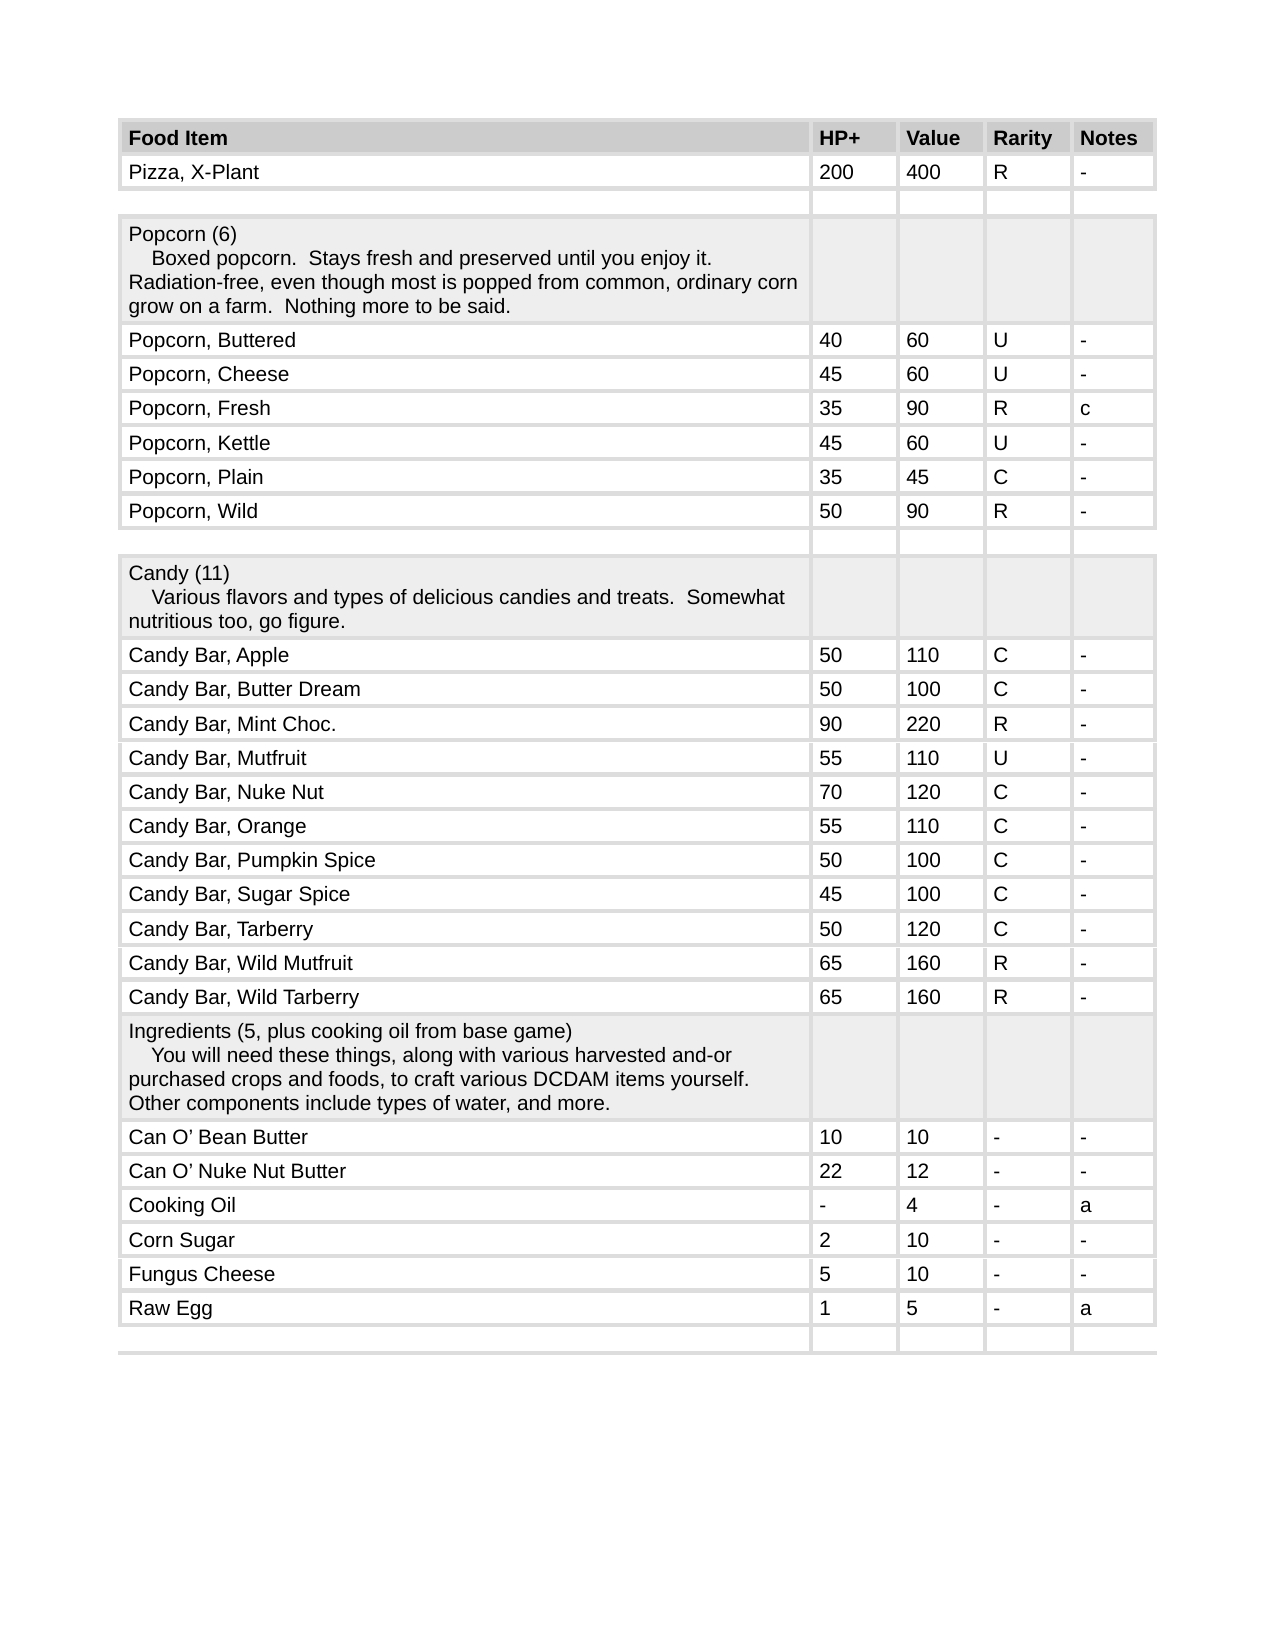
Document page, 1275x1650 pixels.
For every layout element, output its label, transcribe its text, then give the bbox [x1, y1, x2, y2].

table_cell 60 [900, 427, 983, 457]
table_cell [900, 219, 983, 321]
table_header Value [900, 122, 983, 152]
table_cell 5 [813, 1259, 896, 1288]
table_cell Candy Bar, Nuke Nut [122, 777, 809, 807]
table_cell - [1074, 743, 1153, 772]
table_cell 90 [900, 393, 983, 423]
table_cell U [987, 743, 1070, 772]
table_cell [813, 1327, 896, 1351]
table_cell 22 [813, 1156, 896, 1186]
table_header Notes [1074, 122, 1153, 152]
table_cell 45 [900, 461, 983, 491]
table_cell 90 [900, 496, 983, 526]
table_cell [1074, 1016, 1153, 1118]
table_cell [813, 1016, 896, 1118]
table_cell [1074, 1327, 1157, 1351]
table_cell - [1074, 427, 1153, 457]
table_cell 50 [813, 845, 896, 875]
table_cell [987, 1016, 1070, 1118]
table_cell 120 [900, 913, 983, 943]
table_cell - [1074, 777, 1153, 807]
table_cell 50 [813, 913, 896, 943]
table_cell C [987, 879, 1070, 909]
table_cell Raw Egg [122, 1293, 809, 1323]
table_cell - [1074, 674, 1153, 704]
table_cell [987, 219, 1070, 321]
table_cell - [987, 1224, 1070, 1254]
table_cell Popcorn, Kettle [122, 427, 809, 457]
table_cell Cooking Oil [122, 1190, 809, 1220]
table_cell 110 [900, 743, 983, 772]
table_cell 120 [900, 777, 983, 807]
table_cell R [987, 948, 1070, 977]
table_cell 50 [813, 496, 896, 526]
table_cell R [987, 982, 1070, 1012]
table_cell - [987, 1259, 1070, 1288]
table_cell - [1074, 1122, 1153, 1152]
table_cell 100 [900, 845, 983, 875]
table_cell 65 [813, 948, 896, 977]
table_cell U [987, 325, 1070, 355]
table_cell 220 [900, 708, 983, 738]
table_cell 100 [900, 879, 983, 909]
table_cell 200 [813, 156, 896, 186]
table_cell c [1074, 393, 1153, 423]
table_cell - [813, 1190, 896, 1220]
table_cell 110 [900, 640, 983, 670]
table_cell 65 [813, 982, 896, 1012]
table_cell 160 [900, 948, 983, 977]
table_cell 10 [813, 1122, 896, 1152]
table_cell Pizza, X-Plant [122, 156, 809, 186]
table_cell Popcorn, Wild [122, 496, 809, 526]
table_cell [1074, 219, 1153, 321]
table_cell 12 [900, 1156, 983, 1186]
table_cell - [1074, 461, 1153, 491]
table_cell - [1074, 982, 1153, 1012]
table_cell Candy Bar, Butter Dream [122, 674, 809, 704]
table_cell C [987, 913, 1070, 943]
table_cell [987, 530, 1070, 554]
table_cell 2 [813, 1224, 896, 1254]
table_cell - [987, 1156, 1070, 1186]
table_cell Can O’ Nuke Nut Butter [122, 1156, 809, 1186]
table_cell - [987, 1190, 1070, 1220]
table_cell a [1074, 1190, 1153, 1220]
table_cell - [1074, 879, 1153, 909]
table_cell R [987, 708, 1070, 738]
table_cell 90 [813, 708, 896, 738]
table_cell 40 [813, 325, 896, 355]
table_cell - [1074, 845, 1153, 875]
table_cell 100 [900, 674, 983, 704]
table_cell [813, 219, 896, 321]
table_cell 45 [813, 427, 896, 457]
table_cell Candy Bar, Tarberry [122, 913, 809, 943]
table_cell Popcorn, Buttered [122, 325, 809, 355]
table_cell 110 [900, 811, 983, 841]
table_cell - [1074, 913, 1153, 943]
table_cell R [987, 393, 1070, 423]
table_cell Candy Bar, Orange [122, 811, 809, 841]
table_cell C [987, 640, 1070, 670]
table_cell U [987, 427, 1070, 457]
table_cell [900, 1327, 983, 1351]
table_cell [813, 558, 896, 636]
table_cell R [987, 496, 1070, 526]
table_cell - [1074, 1224, 1153, 1254]
table_cell - [1074, 811, 1153, 841]
table_cell - [987, 1122, 1070, 1152]
table_cell 60 [900, 359, 983, 389]
table_cell Corn Sugar [122, 1224, 809, 1254]
table_cell Popcorn, Cheese [122, 359, 809, 389]
table_cell 10 [900, 1259, 983, 1288]
table_cell [1074, 558, 1153, 636]
table_cell 50 [813, 640, 896, 670]
table_cell [987, 1327, 1070, 1351]
table_cell 160 [900, 982, 983, 1012]
table_cell - [1074, 708, 1153, 738]
table_cell - [1074, 496, 1153, 526]
table_cell 4 [900, 1190, 983, 1220]
table_cell 50 [813, 674, 896, 704]
table_cell 35 [813, 461, 896, 491]
table_cell 10 [900, 1122, 983, 1152]
table_cell [118, 530, 809, 554]
table_cell Candy (11) Various flavors and types of delicious candies and treats. Somewhat nutritious too, go figure. [122, 558, 809, 636]
table_cell - [1074, 156, 1153, 186]
table_cell [900, 558, 983, 636]
table_cell Candy Bar, Mutfruit [122, 743, 809, 772]
table_cell [118, 1327, 809, 1351]
table_cell [813, 191, 896, 214]
table_cell [1074, 191, 1157, 214]
table_header Rarity [987, 122, 1070, 152]
table_header Food Item [122, 122, 809, 152]
table_cell - [1074, 359, 1153, 389]
table_cell Candy Bar, Sugar Spice [122, 879, 809, 909]
table_cell C [987, 674, 1070, 704]
table_cell C [987, 845, 1070, 875]
table_cell - [1074, 948, 1153, 977]
table_cell - [1074, 1156, 1153, 1186]
table_cell Candy Bar, Wild Tarberry [122, 982, 809, 1012]
table_cell 45 [813, 359, 896, 389]
table_cell 10 [900, 1224, 983, 1254]
table_cell - [987, 1293, 1070, 1323]
table_cell [900, 1016, 983, 1118]
table_cell Can O’ Bean Butter [122, 1122, 809, 1152]
table_cell Candy Bar, Pumpkin Spice [122, 845, 809, 875]
table_cell [900, 191, 983, 214]
table_cell 1 [813, 1293, 896, 1323]
table_cell - [1074, 325, 1153, 355]
table_cell 45 [813, 879, 896, 909]
table_header HP+ [813, 122, 896, 152]
table_cell Ingredients (5, plus cooking oil from base game) You will need these things, along with various harvested and-or purchased crops and foods, to craft various DCDAM items yourself. Other components include types of water, and more. [122, 1016, 809, 1118]
table_cell [813, 530, 896, 554]
table_cell C [987, 777, 1070, 807]
table_cell R [987, 156, 1070, 186]
table_cell 35 [813, 393, 896, 423]
table_cell C [987, 811, 1070, 841]
table_cell - [1074, 640, 1153, 670]
table_cell Fungus Cheese [122, 1259, 809, 1288]
table_cell 55 [813, 743, 896, 772]
table_cell 5 [900, 1293, 983, 1323]
table_cell a [1074, 1293, 1153, 1323]
table_cell 400 [900, 156, 983, 186]
table_cell [987, 191, 1070, 214]
table_cell U [987, 359, 1070, 389]
table_cell Popcorn, Plain [122, 461, 809, 491]
table_cell 60 [900, 325, 983, 355]
table_cell Popcorn (6) Boxed popcorn. Stays fresh and preserved until you enjoy it. Radiation-free, even though most is popped from common, ordinary corn grow on a farm. Nothing more to be said. [122, 219, 809, 321]
table_cell Candy Bar, Apple [122, 640, 809, 670]
table_cell Candy Bar, Wild Mutfruit [122, 948, 809, 977]
table_cell 70 [813, 777, 896, 807]
table_cell [987, 558, 1070, 636]
table_cell [1074, 530, 1157, 554]
table_cell Candy Bar, Mint Choc. [122, 708, 809, 738]
table_cell - [1074, 1259, 1153, 1288]
table_cell C [987, 461, 1070, 491]
table_cell Popcorn, Fresh [122, 393, 809, 423]
table_cell [118, 191, 809, 214]
table_cell 55 [813, 811, 896, 841]
table_cell [900, 530, 983, 554]
